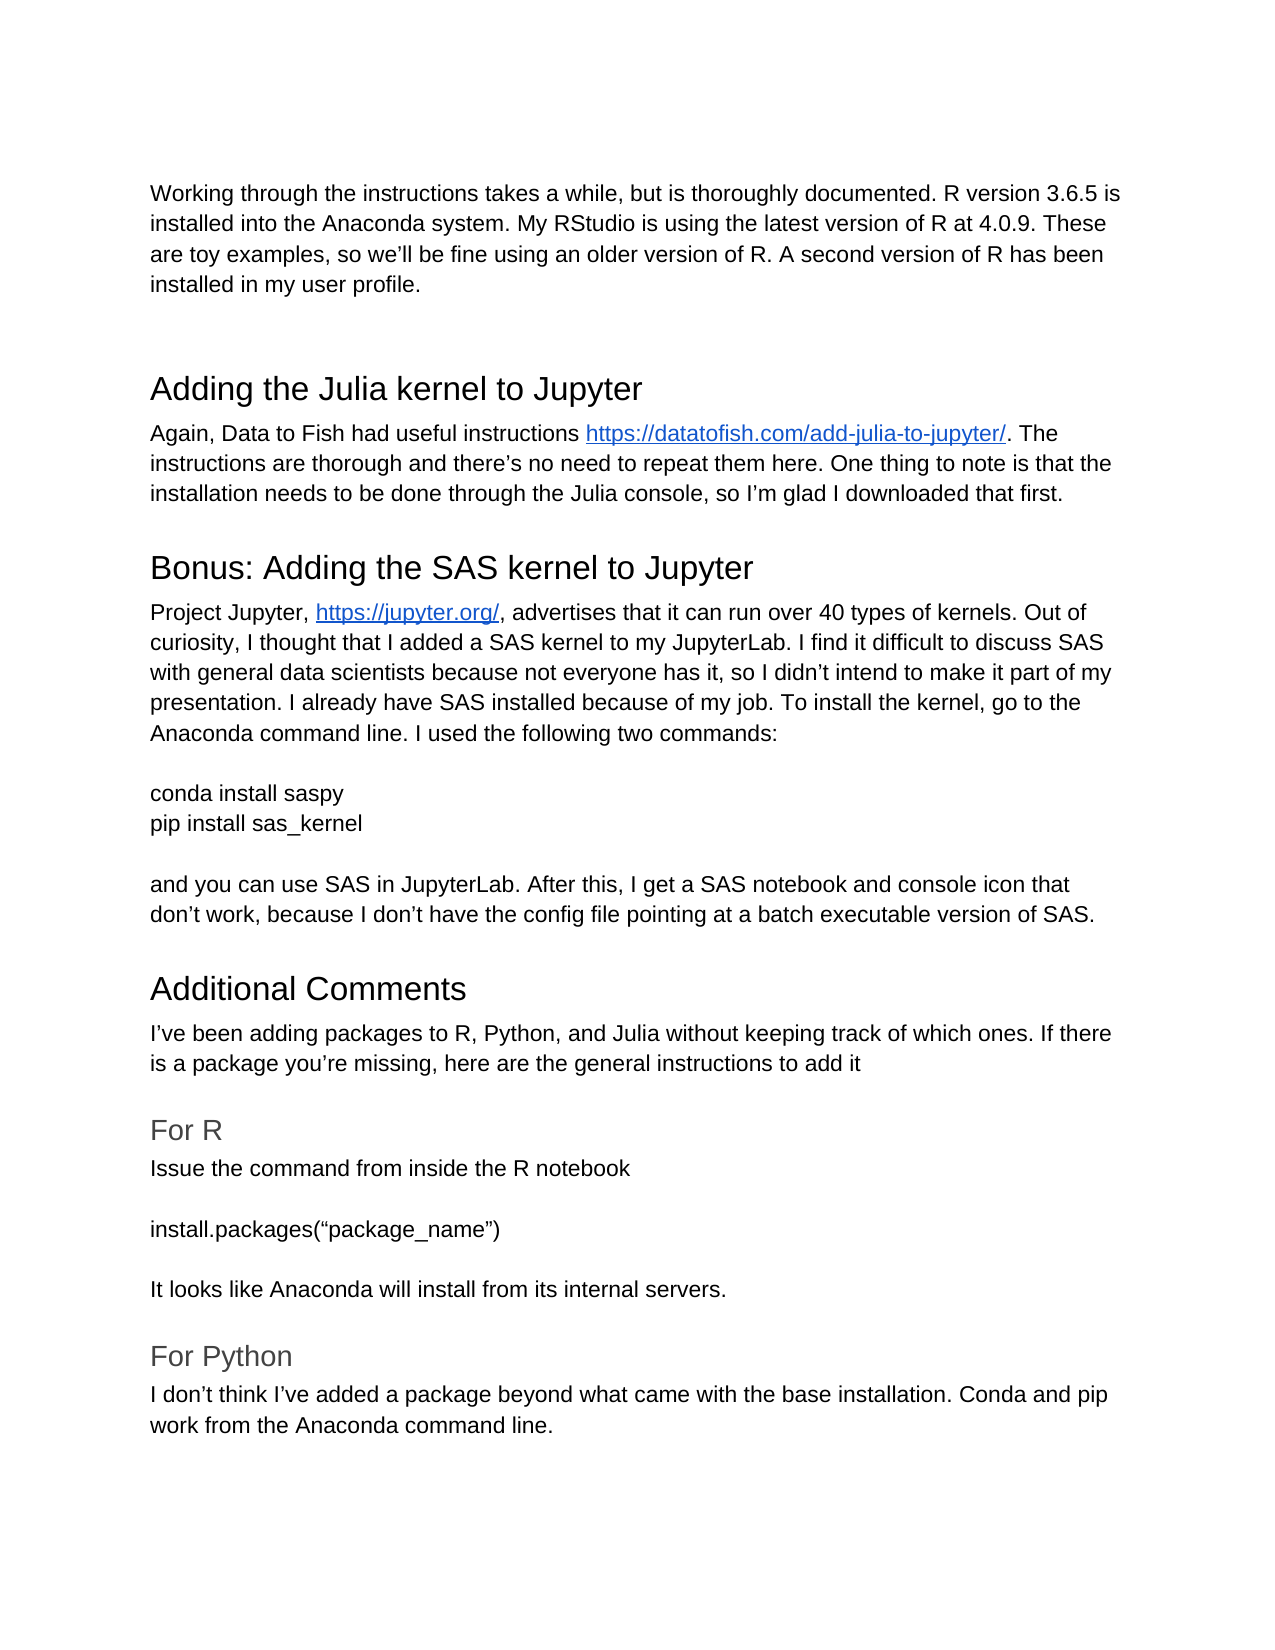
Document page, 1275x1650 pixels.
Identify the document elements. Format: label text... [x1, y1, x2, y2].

text conda install saspy [150, 780, 1125, 806]
subtitle Bonus: Adding the SAS kernel to Jupyter [150, 548, 1125, 586]
text Working through the instructions takes a while, but is thoroughly documented. R version 3.6.5 is installed into the Anaconda system. My RStudio is using the latest version of R at 4.0.9. These are toy examples, so we’ll be fine using an older version of R. A second version of R has been installed in my user profile. [150, 180, 1125, 297]
text Issue the command from inside the R notebook [150, 1155, 1125, 1181]
text install.packages(“package_name”) [150, 1216, 1125, 1242]
text pip install sas_kernel [150, 810, 1125, 837]
subtitle For Python [150, 1339, 1125, 1373]
subtitle Adding the Julia kernel to Jupyter [150, 369, 1125, 407]
subtitle For R [150, 1113, 1125, 1147]
subtitle Additional Comments [150, 968, 1125, 1007]
text It looks like Anaconda will install from its internal servers. [150, 1276, 1125, 1302]
text Project Jupyter, https://jupyter.org/, advertises that it can run over 40 types of kernels. Out of curiosity, I thought that I added a SAS kernel to my JupyterLab. I find it difficult to discuss SAS with general data scientists because not everyone has it, so I didn’t intend to make it part of my presentation. I already have SAS installed because of my job. To install the kernel, go to the Anaconda command line. I used the following two commands: [150, 599, 1125, 746]
text I’ve been adding packages to R, Python, and Julia without keeping track of which ones. If there is a package you’re missing, here are the general instructions to add it [150, 1019, 1125, 1076]
text and you can use SAS in JupyterLab. After this, I get a SAS notebook and console icon that don’t work, because I don’t have the config file pointing at a batch executable version of SAS. [150, 871, 1125, 927]
text I don’t think I’ve added a package beyond what came with the base installation. Conda and pip work from the Anaconda command line. [150, 1381, 1125, 1438]
text Again, Data to Fish had useful instructions https://datatofish.com/add-julia-to-jupyter/. The instructions are thorough and there’s no need to repeat them here. One thing to note is that the installation needs to be done through the Julia console, so I’m glad I downloaded that first. [150, 420, 1125, 506]
